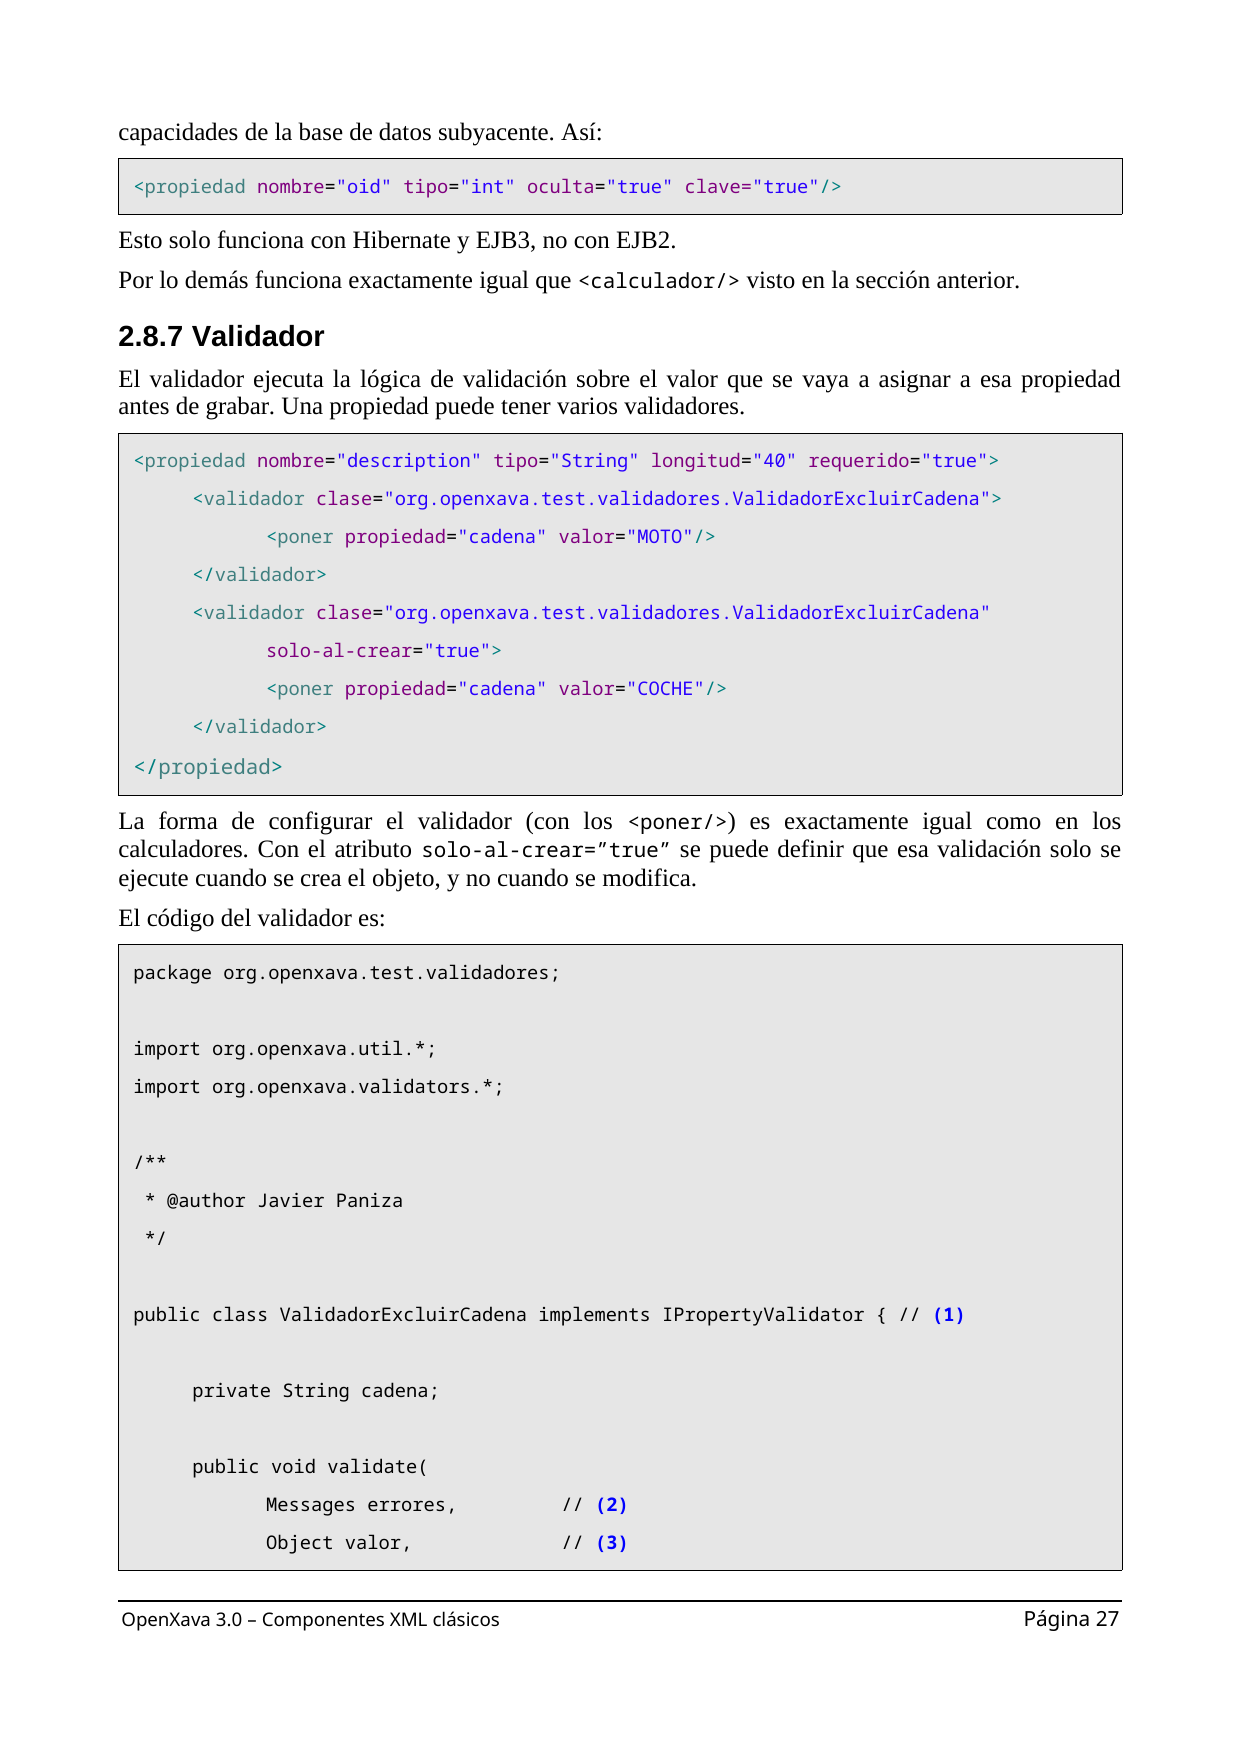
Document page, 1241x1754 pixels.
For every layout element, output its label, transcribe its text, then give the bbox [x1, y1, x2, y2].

text El validador ejecuta la lógica de validación sobre el valor que se vaya a asignar a esa propiedad antes de grabar. Una propiedad puede tener varios validadores. [118, 365, 1122, 420]
text * @author Javier Paniza [119, 1172, 1122, 1210]
text <validador clase="org.openxava.test.validadores.ValidadorExcluirCadena"> [119, 471, 1122, 509]
text </propiedad> [119, 737, 1122, 795]
text Esto solo funciona con Hibernate y EJB3, no con EJB2. [118, 226, 1122, 254]
text solo-al-crear="true"> [119, 623, 1122, 661]
text </validador> [119, 699, 1122, 737]
text public void validate( [119, 1438, 1122, 1477]
text Messages errores, // (2) [119, 1477, 1122, 1514]
text </validador> [119, 547, 1122, 585]
text <propiedad nombre="description" tipo="String" longitud="40" requerido="true"> [119, 434, 1122, 471]
text private String cadena; [119, 1362, 1122, 1401]
text import org.openxava.util.*; [119, 1020, 1122, 1058]
text package org.openxava.test.validadores; [119, 945, 1122, 982]
text */ [119, 1210, 1122, 1248]
text /** [119, 1134, 1122, 1172]
text <poner propiedad="cadena" valor="COCHE"/> [119, 661, 1122, 699]
text public class ValidadorExcluirCadena implements IPropertyValidator { // (1) [119, 1286, 1122, 1324]
text El código del validador es: [118, 904, 1122, 932]
text Por lo demás funciona exactamente igual que <calculador/> visto en la sección anterior. [118, 266, 1122, 294]
text <validador clase="org.openxava.test.validadores.ValidadorExcluirCadena" [119, 585, 1122, 623]
text capacidades de la base de datos subyacente. Así: [118, 118, 1122, 146]
text <propiedad nombre="oid" tipo="int" oculta="true" clave="true"/> [119, 159, 1122, 214]
text <poner propiedad="cadena" valor="MOTO"/> [119, 509, 1122, 547]
text La forma de configurar el validador (con los <poner/>) es exactamente igual como en los calculadores. Con el atributo solo-al-crear=”true” se puede definir que esa validación solo se ejecute cuando se crea el objeto, y no cuando se modifica. [118, 807, 1122, 892]
subtitle Validador [118, 319, 1122, 352]
text import org.openxava.validators.*; [119, 1058, 1122, 1096]
text Object valor, // (3) [119, 1514, 1122, 1570]
